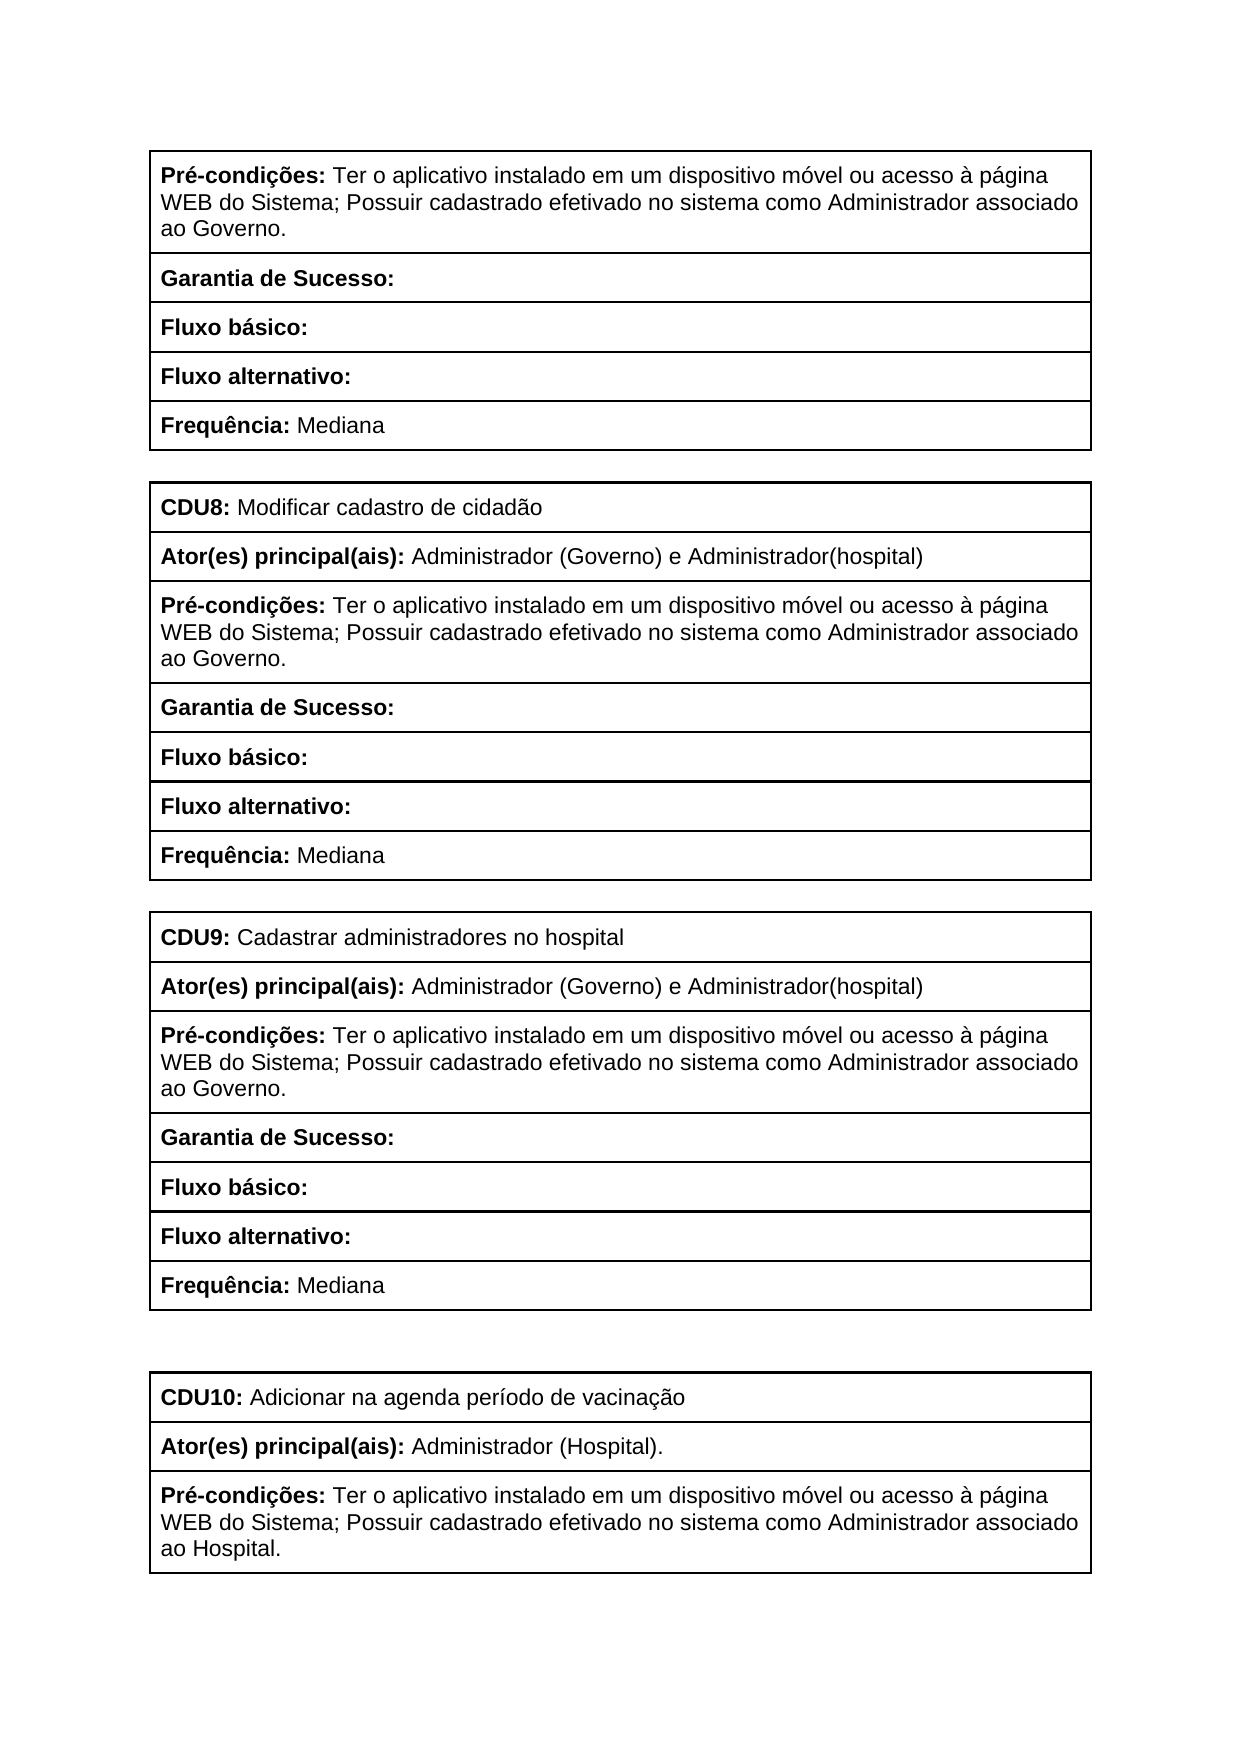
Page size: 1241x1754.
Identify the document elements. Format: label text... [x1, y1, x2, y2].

table_cell Fluxo básico: [151, 733, 1090, 780]
table_cell Ator(es) principal(ais): Administrador (Governo) e Administrador(hospital) [151, 533, 1090, 580]
table_cell Frequência: Mediana [151, 402, 1090, 449]
table_cell Garantia de Sucesso: [151, 684, 1090, 731]
table_header CDU10: Adicionar na agenda período de vacinação [151, 1374, 1090, 1421]
table_cell Ator(es) principal(ais): Administrador (Hospital). [151, 1423, 1090, 1470]
table_cell Frequência: Mediana [151, 832, 1090, 879]
table_cell Pré-condições: Ter o aplicativo instalado em um dispositivo móvel ou acesso à página WEB do Sistema; Possuir cadastrado efetivado no sistema como Administrador associado ao Governo. [151, 582, 1090, 682]
table_cell Garantia de Sucesso: [151, 1114, 1090, 1161]
table_cell Pré-condições: Ter o aplicativo instalado em um dispositivo móvel ou acesso à página WEB do Sistema; Possuir cadastrado efetivado no sistema como Administrador associado ao Governo. [151, 1012, 1090, 1112]
table_cell Pré-condições: Ter o aplicativo instalado em um dispositivo móvel ou acesso à página WEB do Sistema; Possuir cadastrado efetivado no sistema como Administrador associado ao Governo. [151, 152, 1090, 252]
table_header CDU9: Cadastrar administradores no hospital [151, 913, 1090, 961]
table_cell Frequência: Mediana [151, 1262, 1090, 1309]
table_cell Ator(es) principal(ais): Administrador (Governo) e Administrador(hospital) [151, 963, 1090, 1010]
table_cell Fluxo básico: [151, 1163, 1090, 1210]
table_cell Fluxo alternativo: [151, 783, 1090, 830]
table_cell Pré-condições: Ter o aplicativo instalado em um dispositivo móvel ou acesso à página WEB do Sistema; Possuir cadastrado efetivado no sistema como Administrador associado ao Hospital. [151, 1472, 1090, 1572]
table_cell Fluxo alternativo: [151, 1213, 1090, 1259]
table_header CDU8: Modificar cadastro de cidadão [151, 484, 1090, 531]
table_cell Fluxo básico: [151, 303, 1090, 351]
table_cell Fluxo alternativo: [151, 353, 1090, 400]
table_cell Garantia de Sucesso: [151, 254, 1090, 301]
